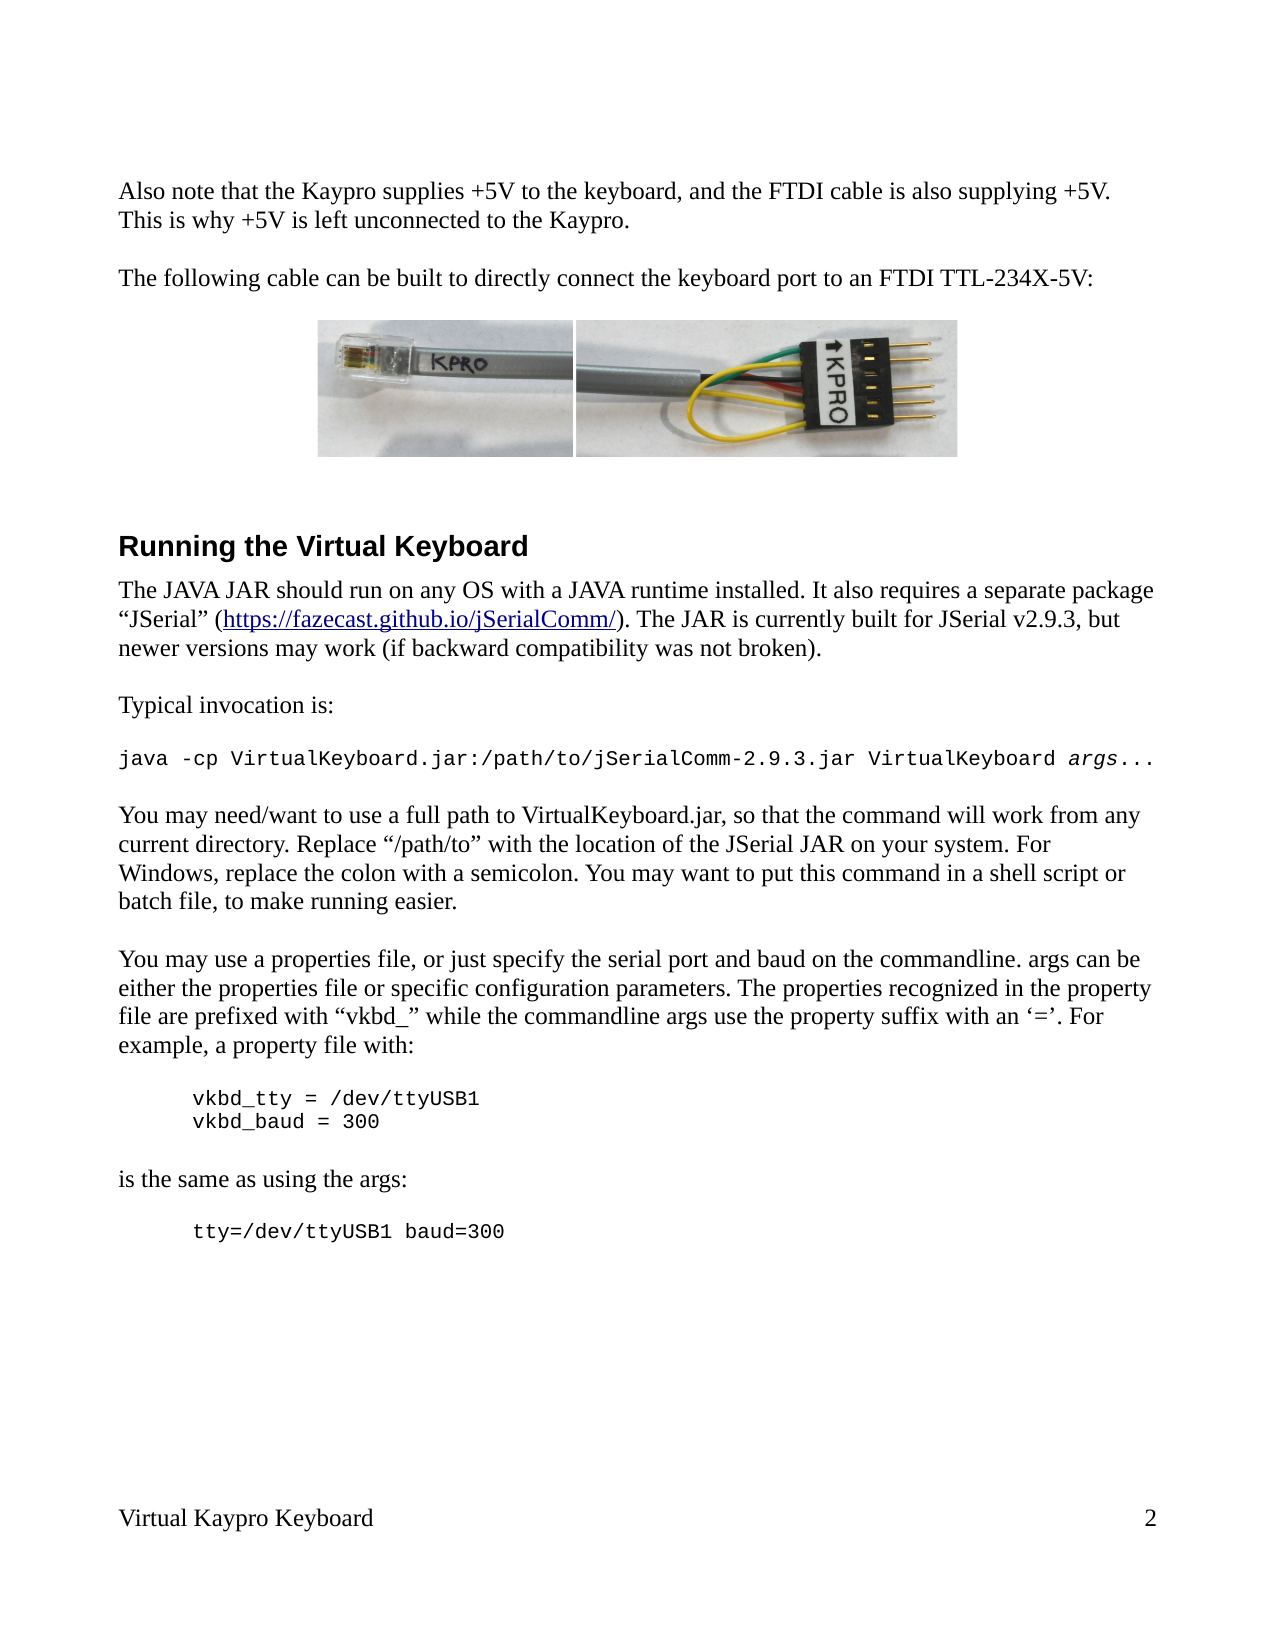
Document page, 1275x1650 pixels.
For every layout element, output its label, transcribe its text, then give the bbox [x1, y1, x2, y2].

text vkbd_baud = 300 [192, 1111, 1157, 1135]
picture [317, 320, 958, 457]
text Typical invocation is: [118, 690, 1157, 719]
text The following cable can be built to directly connect the keyboard port to an FTDI TTL-234X-5V: [118, 263, 1157, 291]
text tty=/dev/ttyUSB1 baud=300 [192, 1221, 1157, 1245]
text The JAVA JAR should run on any OS with a JAVA runtime installed. It also requires a separate package “JSerial” (https://fazecast.github.io/jSerialComm/). The JAR is currently built for JSerial v2.9.3, but newer versions may work (if backward compatibility was not broken). [118, 575, 1157, 661]
text java -cp VirtualKeyboard.jar:/path/to/jSerialComm-2.9.3.jar VirtualKeyboard args... [118, 748, 1157, 771]
text You may use a properties file, or just specify the serial port and baud on the commandline. args can be either the properties file or specific configuration parameters. The properties recognized in the property file are prefixed with “vkbd_” while the commandline args use the property suffix with an ‘=’. For example, a property file with: [118, 944, 1157, 1059]
text You may need/want to use a full path to VirtualKeyboard.jar, so that the command will work from any current directory. Replace “/path/to” with the location of the JSerial JAR on your system. For Windows, replace the colon with a semicolon. You may want to put this command in a shell script or batch file, to make running easier. [118, 800, 1157, 915]
text Also note that the Kaypro supplies +5V to the keyboard, and the FTDI cable is also supplying +5V. This is why +5V is left unconnected to the Kaypro. [118, 176, 1157, 234]
text is the same as using the args: [118, 1164, 1157, 1192]
subtitle Running the Virtual Keyboard [118, 529, 1157, 563]
text vkbd_tty = /dev/ttyUSB1 [192, 1088, 1157, 1111]
